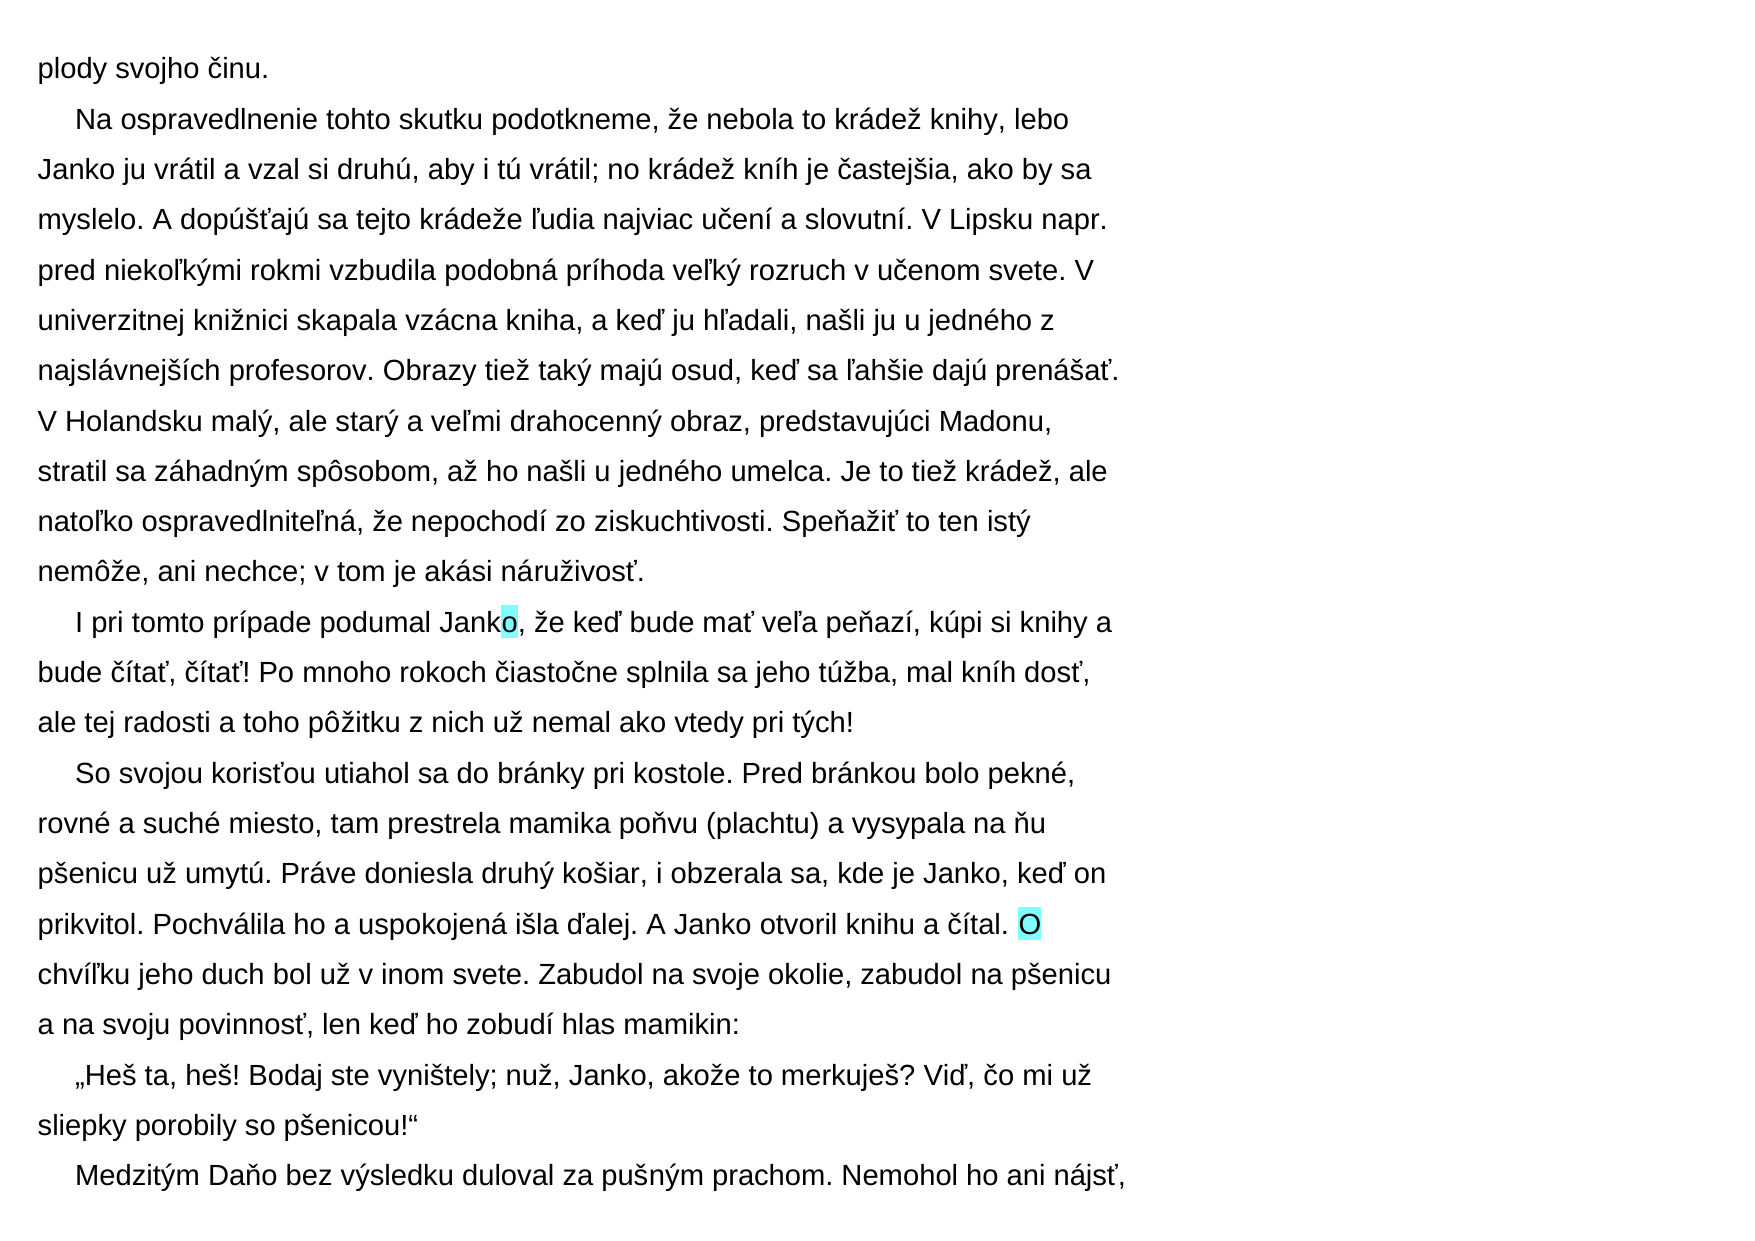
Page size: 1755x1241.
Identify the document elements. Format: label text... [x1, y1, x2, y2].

text So svojou korisťou utiahol sa do bránky pri kostole. Pred bránkou bolo pekné, rovné a suché miesto, tam prestrela mamika poňvu (plachtu) a vysypala na ňu pšenicu už umytú. Práve doniesla druhý košiar, i obzerala sa, kde je Janko, keď on prikvitol. Pochválila ho a uspokojená išla ďalej. A Janko otvoril knihu a čítal. O chvíľku jeho duch bol už v inom svete. Zabudol na svoje okolie, zabudol na pšenicu a na svoju povinnosť, len keď ho zobudí hlas mamikin: [37, 756, 1130, 1041]
text I pri tomto prípade podumal Janko, že keď bude mať veľa peňazí, kúpi si knihy a bude čítať, čítať! Po mnoho rokoch čiastočne splnila sa jeho túžba, mal kníh dosť, ale tej radosti a toho pô­žitku z nich už nemal ako vtedy pri tých! [37, 605, 1130, 739]
text „Heš ta, heš! Bodaj ste vyništely; nuž, Janko, akože to merkuješ? Viď, čo mi už sliepky porobily so pšenicou!“ [37, 1058, 1130, 1141]
text Medzitým Daňo bez výsledku duloval za puš­ným prachom. Nemohol ho ani nájsť, [37, 1158, 1130, 1192]
text Na ospravedlnenie tohto skutku podotkneme, že nebola to krádež knihy, lebo Janko ju vrátil a vzal si druhú, aby i tú vrátil; no krádež kníh je častejšia, ako by sa myslelo. A dopúšťajú sa tejto krádeže ľudia najviac učení a slovutní. V Lipsku napr. pred niekoľkými rokmi vzbudila podobná príhoda veľký rozruch v učenom svete. V univer­zitnej knižnici skapala vzácna kniha, a keď ju hľadali, našli ju u jedného z najslávnejších profe­sorov. Obrazy tiež taký majú osud, keď sa ľahšie dajú prenášať. V Holandsku malý, ale starý a veľ­mi drahocenný obraz, predstavujúci Madonu, stratil sa záhadným spôsobom, až ho našli u jedného umelca. Je to tiež krádež, ale natoľko osprave­dlniteľná, že nepochodí zo ziskuchtivosti. Speňažiť to ten istý nemôže, ani nechce; v tom je akási ná­ruživosť. [37, 102, 1130, 588]
text plody svojho činu. [37, 51, 1130, 85]
